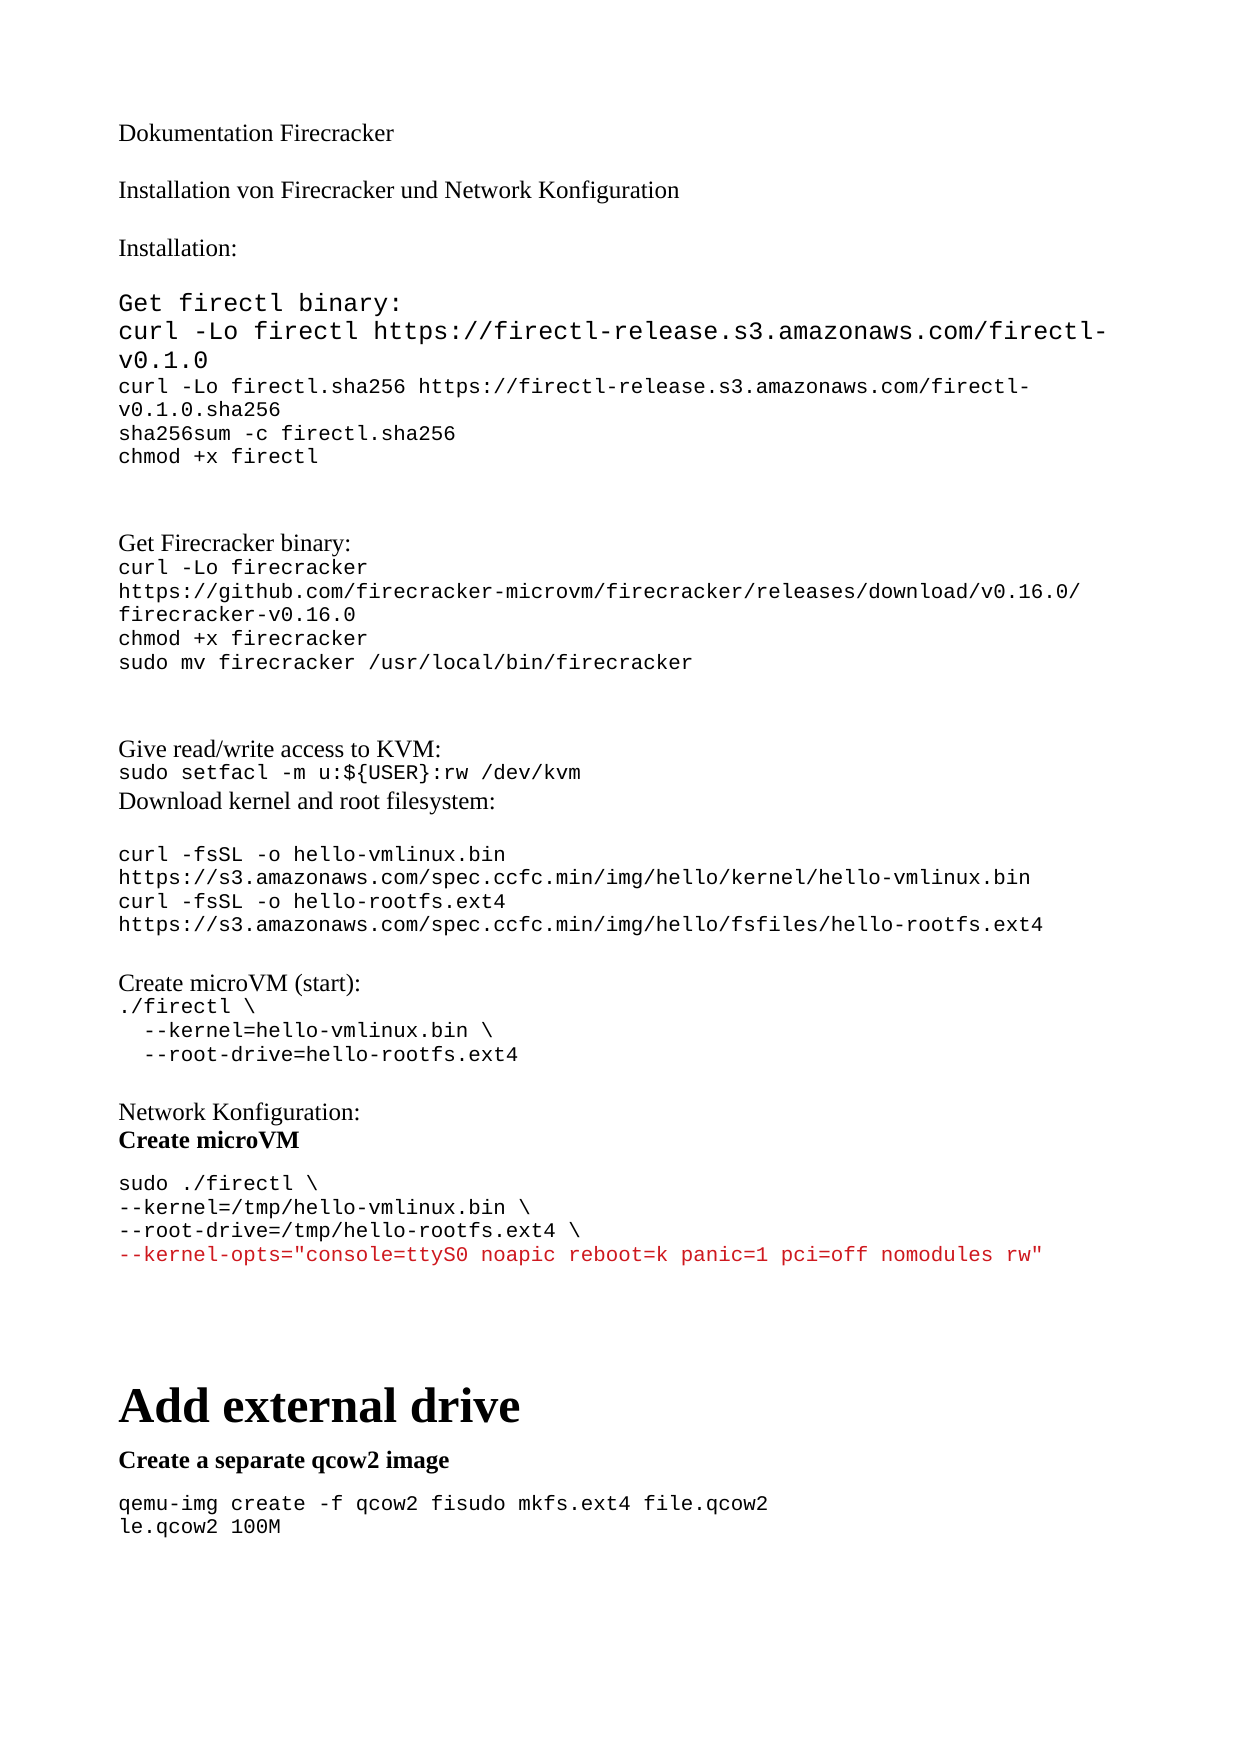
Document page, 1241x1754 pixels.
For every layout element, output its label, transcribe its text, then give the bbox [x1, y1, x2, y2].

text Download kernel and root filesystem: [118, 786, 1122, 815]
subtitle Add external drive [118, 1375, 1122, 1433]
text Create a separate qcow2 image [118, 1445, 1122, 1474]
text Give read/write access to KVM: [118, 734, 1122, 762]
text le.qcow2 100M [118, 1517, 1122, 1540]
text sudo setfacl -m u:${USER}:rw /dev/kvm [118, 762, 1122, 786]
text curl -fsSL -o hello-vmlinux.bin https://s3.amazonaws.com/spec.ccfc.min/img/hello/kernel/hello-vmlinux.bin [118, 843, 1122, 891]
text chmod +x firectl [118, 447, 1122, 470]
text curl -Lo firectl.sha256 https://firectl-release.s3.amazonaws.com/firectl-v0.1.0.sha256 [118, 376, 1122, 423]
text curl -Lo firecracker https://github.com/firecracker-microvm/firecracker/releases/download/v0.16.0/firecracker-v0.16.0 [118, 557, 1122, 628]
text curl -Lo firectl https://firectl-release.s3.amazonaws.com/firectl-v0.1.0 [118, 319, 1122, 376]
text chmod +x firecracker [118, 628, 1122, 652]
text Create microVM [118, 1126, 1122, 1154]
text --root-drive=hello-rootfs.ext4 [118, 1044, 1122, 1067]
text sudo mv firecracker /usr/local/bin/firecracker [118, 652, 1122, 675]
text Installation: [118, 233, 1122, 262]
text --root-drive=/tmp/hello-rootfs.ext4 \ [118, 1220, 1122, 1244]
text Get Firecracker binary: [118, 528, 1122, 557]
text qemu-img create -f qcow2 fisudo mkfs.ext4 file.qcow2 [118, 1493, 1122, 1517]
text curl -fsSL -o hello-rootfs.ext4 https://s3.amazonaws.com/spec.ccfc.min/img/hello/fsfiles/hello-rootfs.ext4 [118, 891, 1122, 938]
text Network Konfiguration: [118, 1097, 1122, 1126]
text --kernel-opts="console=ttyS0 noapic reboot=k panic=1 pci=off nomodules rw" [118, 1244, 1122, 1268]
text ./firectl \ [118, 996, 1122, 1020]
text sha256sum -c firectl.sha256 [118, 423, 1122, 447]
text Dokumentation Firecracker [118, 118, 1122, 147]
text sudo ./firectl \ [118, 1173, 1122, 1197]
text Create microVM (start): [118, 968, 1122, 996]
text --kernel=hello-vmlinux.bin \ [118, 1020, 1122, 1044]
text Get firectl binary: [118, 291, 1122, 319]
text Installation von Firecracker und Network Konfiguration [118, 176, 1122, 204]
text --kernel=/tmp/hello-vmlinux.bin \ [118, 1197, 1122, 1220]
